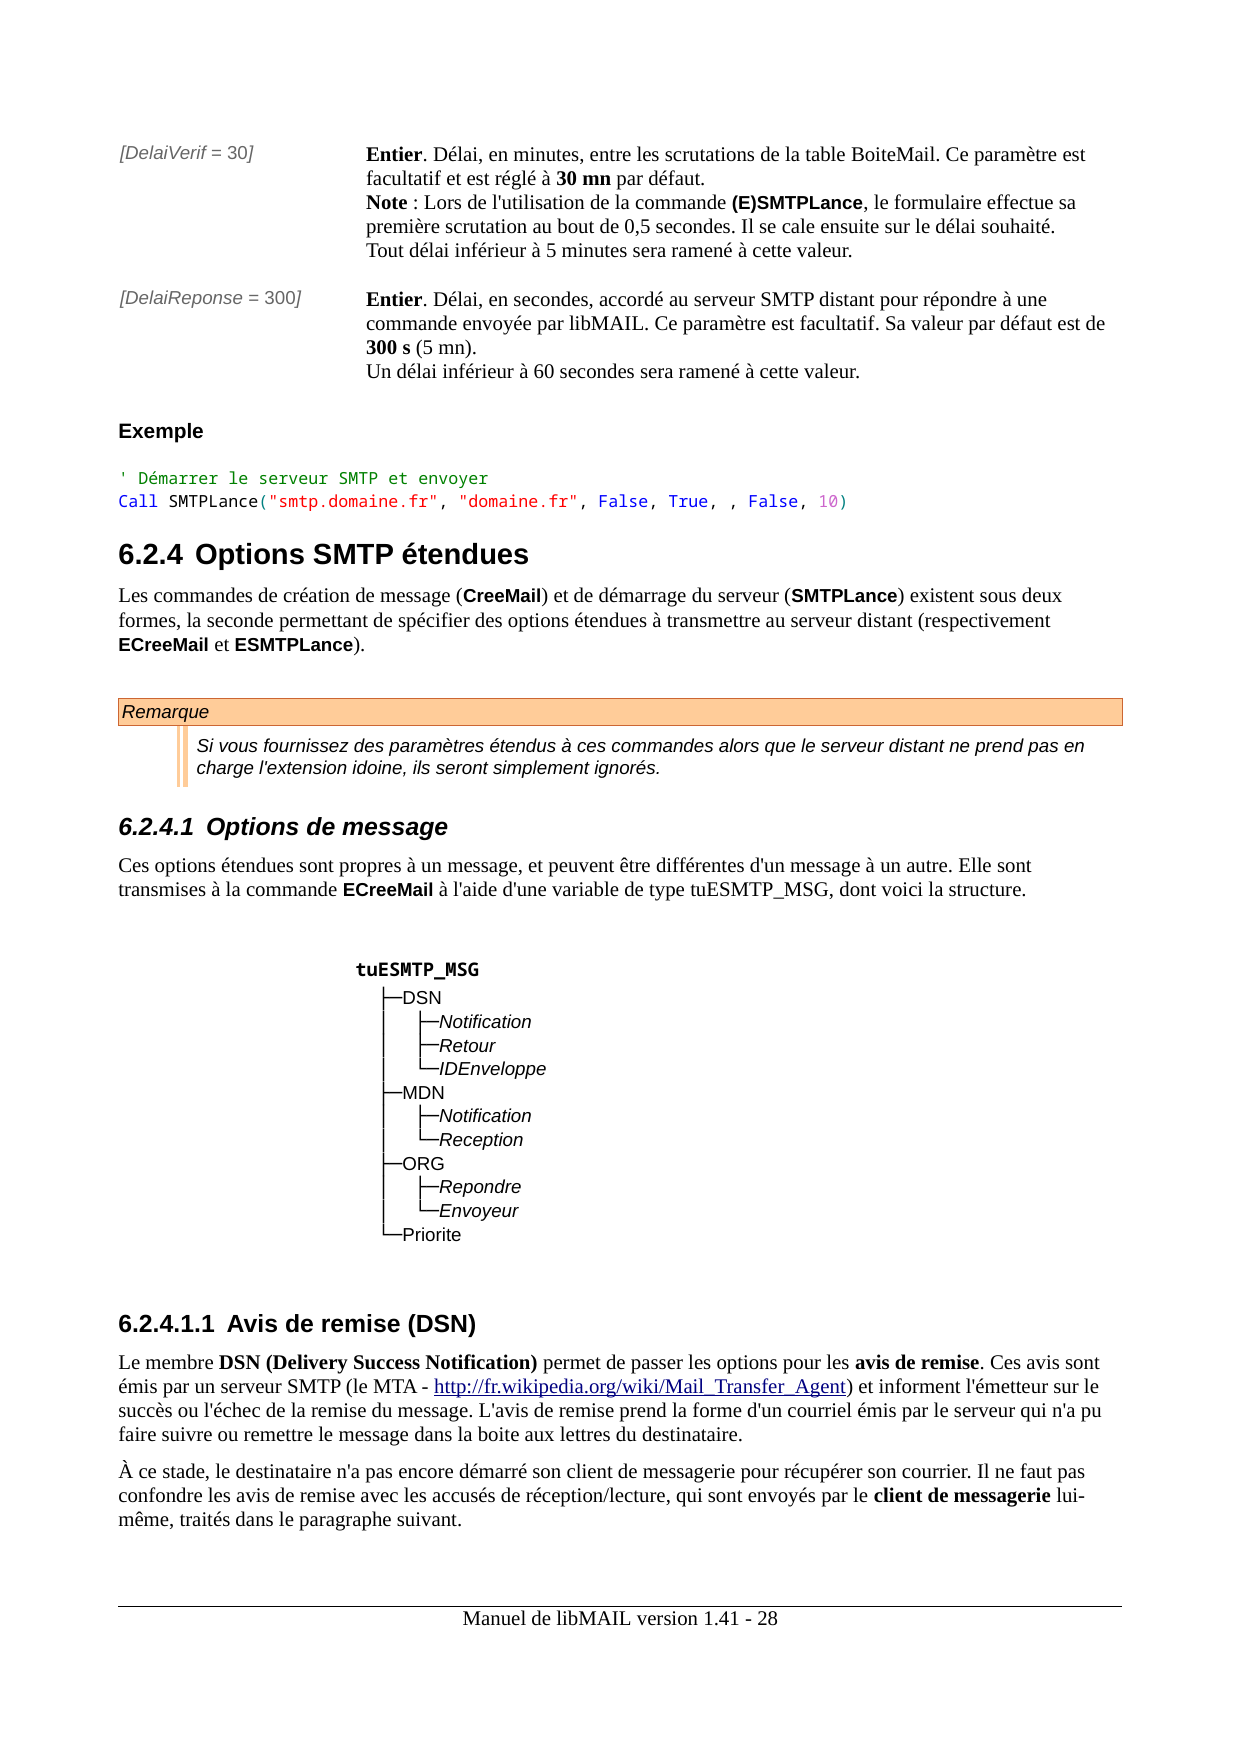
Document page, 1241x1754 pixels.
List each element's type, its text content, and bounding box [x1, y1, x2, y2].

table_cell Envoyeur [439, 1200, 720, 1223]
table_cell DSN [402, 987, 720, 1011]
table_cell [DelaiVerif = 30] [120, 142, 366, 287]
table_cell [DelaiReponse = 300] [120, 287, 366, 383]
table_cell Notification [439, 1011, 720, 1034]
table_cell Notification [439, 1105, 720, 1129]
text Ces options étendues sont propres à un message, et peuvent être différentes d'un message à un autre. Elle sont transmises à la commande ECreeMail à l'aide d'une variable de type tuESMTP_MSG, dont voici la structure. [118, 853, 1122, 901]
table_cell │ [384, 1200, 402, 1223]
table_cell │ [350, 1011, 383, 1034]
text ' Démarrer le serveur SMTP et envoyer [118, 467, 1122, 490]
table_cell ├─ [384, 1164, 402, 1176]
table_cell [120, 118, 366, 142]
table_cell MDN [402, 1082, 720, 1105]
table_cell ├─ [350, 1153, 383, 1176]
table_cell ├─ [402, 1176, 439, 1200]
text Les commandes de création de message (CreeMail) et de démarrage du serveur (SMTPLance) existent sous deux formes, la seconde permettant de spécifier des options étendues à transmettre au serveur distant (respectivement ECreeMail et ESMTPLance). [118, 583, 1122, 656]
text À ce stade, le destinataire n'a pas encore démarré son client de messagerie pour récupérer son courrier. Il ne faut pas confondre les avis de remise avec les accusés de réception/lecture, qui sont envoyés par le client de messagerie lui-même, traités dans le paragraphe suivant. [118, 1458, 1122, 1531]
table_cell │ [350, 1034, 402, 1058]
table_cell │ [350, 1129, 402, 1153]
text Remarque [119, 699, 1122, 725]
table_cell Retour [439, 1034, 720, 1058]
table_cell ORG [402, 1153, 720, 1176]
text Call SMTPLance("smtp.domaine.fr", "domaine.fr", False, True, , False, 10) [118, 490, 1122, 512]
table_cell Reception [439, 1129, 720, 1153]
table_cell ├─ [350, 987, 402, 1011]
table_cell Entier. Délai, en secondes, accordé au serveur SMTP distant pour répondre à une commande envoyée par libMAIL. Ce paramètre est facultatif. Sa valeur par défaut est de 300 s (5 mn). Un délai inférieur à 60 secondes sera ramené à cette valeur. [366, 287, 1122, 383]
table_cell Entier. Délai, en minutes, entre les scrutations de la table BoiteMail. Ce paramètre est facultatif et est réglé à 30 mn par défaut. Note : Lors de l'utilisation de la commande (E)SMTPLance, le formulaire effectue sa première scrutation au bout de 0,5 secondes. Il se cale ensuite sur le délai souhaité. Tout délai inférieur à 5 minutes sera ramené à cette valeur. [366, 142, 1122, 287]
table_cell └─ [350, 1224, 402, 1247]
table_cell ├─ [402, 1011, 420, 1034]
table_cell │ [350, 1058, 402, 1082]
table_cell ├─ [421, 1011, 439, 1021]
table_cell ├─ [402, 1105, 439, 1129]
text Exemple [118, 419, 1122, 443]
table_cell [366, 118, 1122, 142]
table_cell ├─ [384, 1153, 402, 1163]
table_cell │ [350, 1200, 383, 1223]
table_cell └─ [402, 1129, 439, 1153]
table_cell Repondre [439, 1176, 720, 1200]
table_cell Priorite [402, 1224, 720, 1247]
table_cell └─ [402, 1058, 439, 1082]
table_cell ├─ [421, 1022, 439, 1034]
table_cell ├─ [350, 1082, 383, 1105]
text Si vous fournissez des paramètres étendus à ces commandes alors que le serveur distant ne prend pas en charge l'extension idoine, ils seront simplement ignorés. [188, 726, 1122, 787]
table_cell ├─ [384, 1082, 402, 1092]
table_header tuESMTP_MSG [350, 950, 720, 987]
table_cell IDEnveloppe [439, 1058, 720, 1082]
subtitle Options de message [118, 812, 1122, 840]
text Le membre DSN (Delivery Success Notification) permet de passer les options pour les avis de remise. Ces avis sont émis par un serveur SMTP (le MTA - http://fr.wikipedia.org/wiki/Mail_Transfer_Agent) et informent l'émetteur sur le succès ou l'échec de la remise du message. L'avis de remise prend la forme d'un courriel émis par le serveur qui n'a pu faire suivre ou remettre le message dans la boite aux lettres du destinataire. [118, 1350, 1122, 1446]
subtitle Avis de remise (DSN) [118, 1309, 1122, 1337]
table_cell │ [350, 1105, 402, 1129]
table_cell └─ [402, 1200, 439, 1223]
table_cell ├─ [384, 1093, 402, 1105]
table_cell ├─ [402, 1034, 439, 1058]
table_cell │ [350, 1176, 402, 1200]
subtitle Options SMTP étendues [118, 537, 1122, 571]
table_cell │ [384, 1011, 402, 1034]
